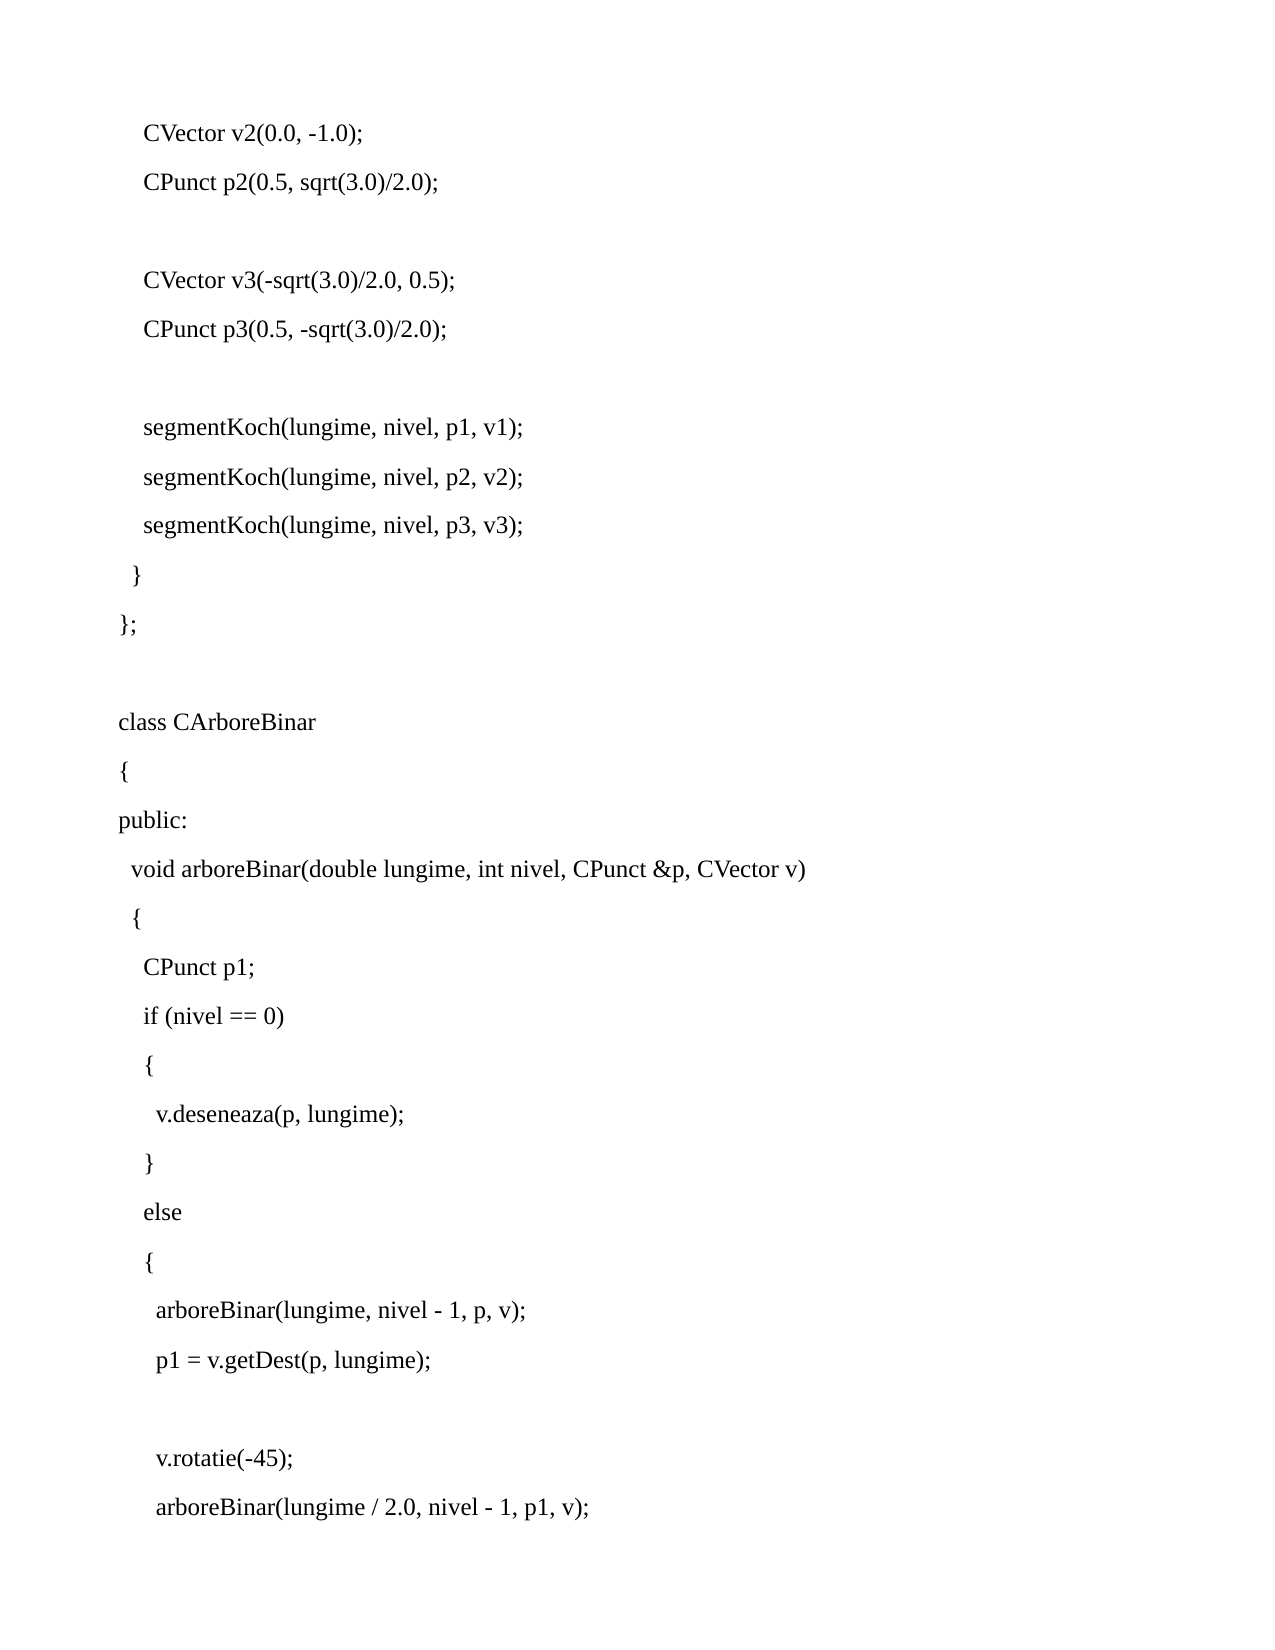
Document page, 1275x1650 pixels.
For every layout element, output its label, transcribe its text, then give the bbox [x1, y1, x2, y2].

text CVector v3(-sqrt(3.0)/2.0, 0.5); [118, 265, 1157, 294]
text CPunct p2(0.5, sqrt(3.0)/2.0); [118, 167, 1157, 196]
text { [118, 1050, 1157, 1079]
text arboreBinar(lungime / 2.0, nivel - 1, p1, v); [118, 1492, 1157, 1521]
text segmentKoch(lungime, nivel, p3, v3); [118, 511, 1157, 539]
text p1 = v.getDest(p, lungime); [118, 1345, 1157, 1373]
text v.deseneaza(p, lungime); [118, 1099, 1157, 1128]
text { [118, 756, 1157, 785]
text segmentKoch(lungime, nivel, p1, v1); [118, 412, 1157, 441]
text class CArboreBinar [118, 707, 1157, 736]
text void arboreBinar(double lungime, int nivel, CPunct &p, CVector v) [118, 854, 1157, 883]
text if (nivel == 0) [118, 1001, 1157, 1030]
text } [118, 560, 1157, 588]
text } [118, 1148, 1157, 1177]
text CVector v2(0.0, -1.0); [118, 118, 1157, 147]
text CPunct p1; [118, 952, 1157, 981]
text else [118, 1197, 1157, 1226]
text arboreBinar(lungime, nivel - 1, p, v); [118, 1296, 1157, 1324]
text }; [118, 609, 1157, 637]
text segmentKoch(lungime, nivel, p2, v2); [118, 462, 1157, 490]
text { [118, 1247, 1157, 1275]
text public: [118, 805, 1157, 834]
text { [118, 903, 1157, 932]
text v.rotatie(-45); [118, 1443, 1157, 1472]
text CPunct p3(0.5, -sqrt(3.0)/2.0); [118, 314, 1157, 343]
